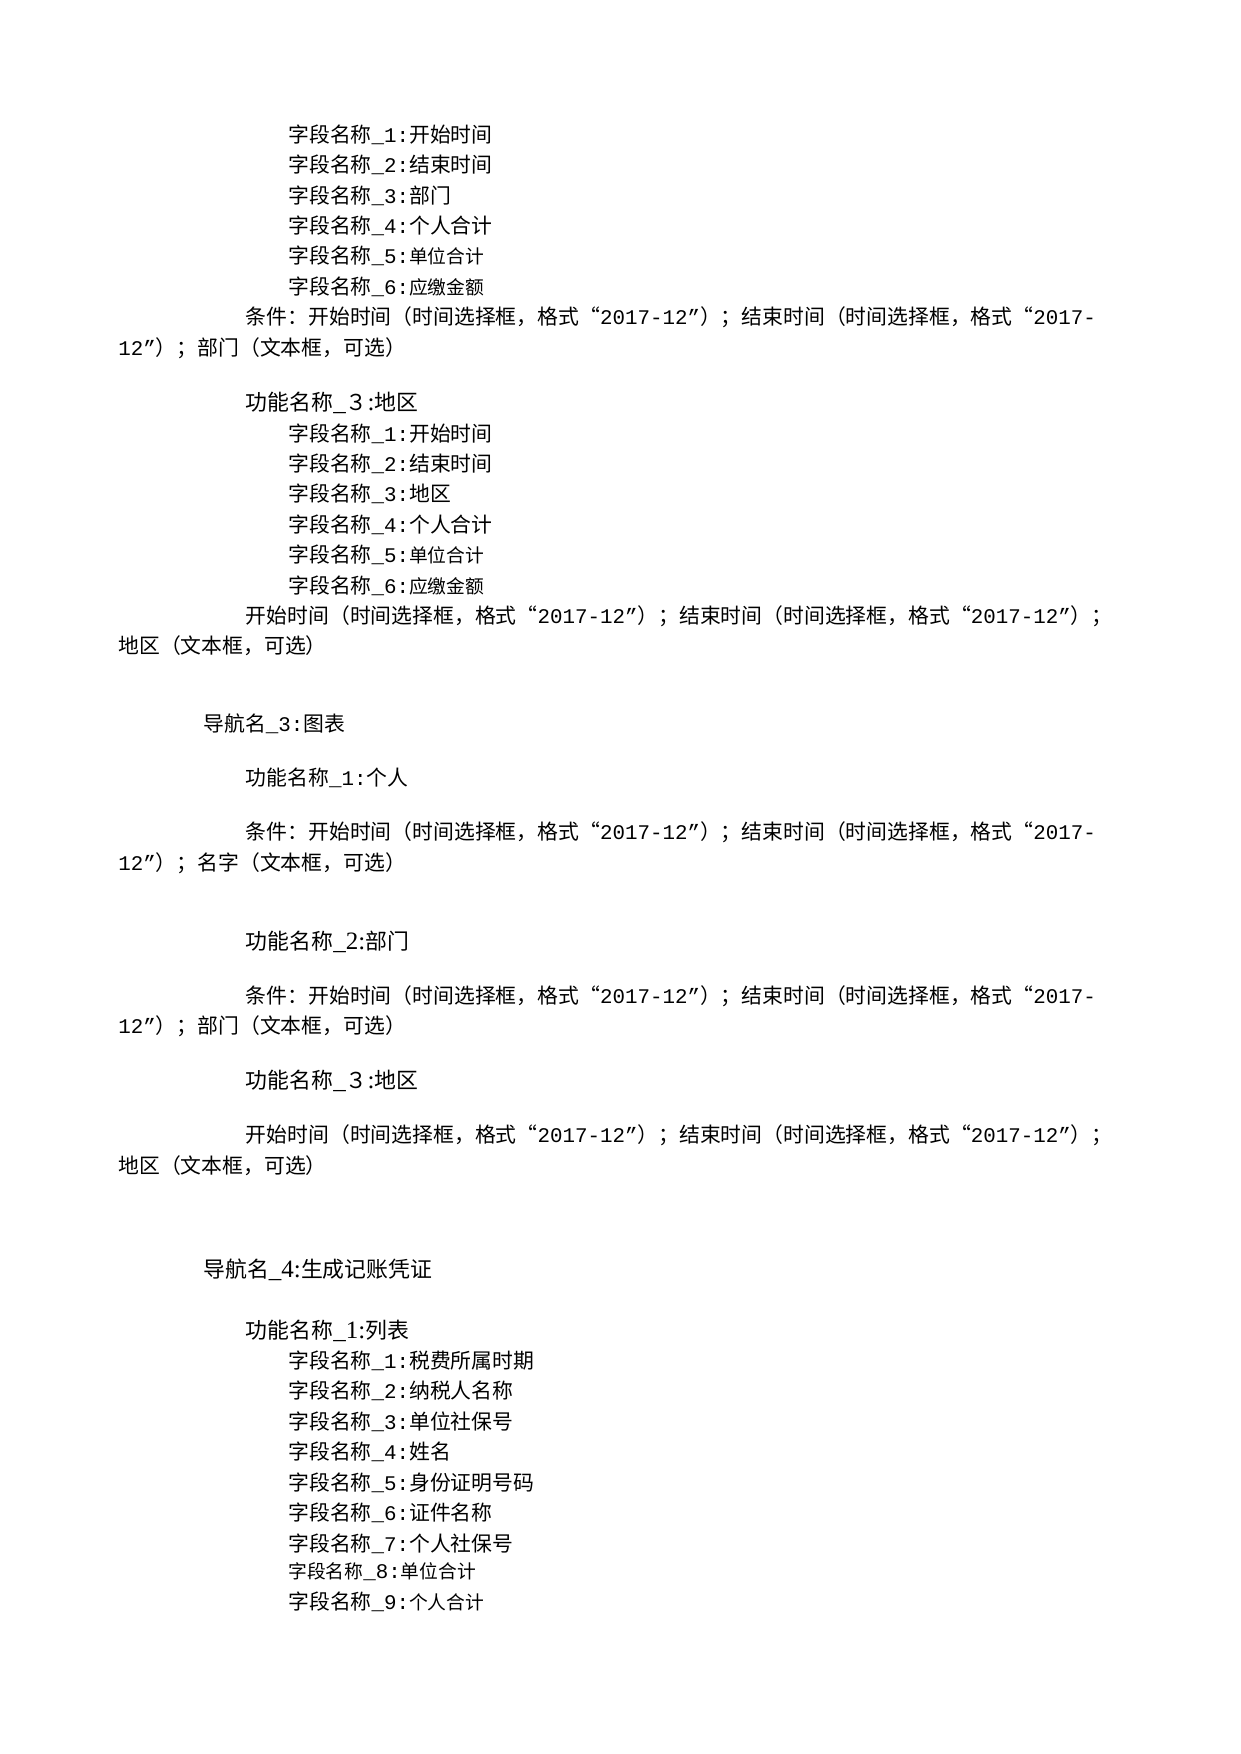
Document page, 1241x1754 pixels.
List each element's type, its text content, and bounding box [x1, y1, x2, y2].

text 功能名称_2:部门 [118, 924, 1122, 955]
text 字段名称_5:身份证明号码 [118, 1466, 1122, 1496]
text 字段名称_7:个人社保号 [118, 1527, 1122, 1557]
text 字段名称_1:开始时间 [118, 417, 1122, 447]
text 字段名称_2:纳税人名称 [118, 1375, 1122, 1405]
text 字段名称_4:个人合计 [118, 508, 1122, 538]
text 字段名称_3:部门 [118, 179, 1122, 209]
text 字段名称_3:单位社保号 [118, 1405, 1122, 1436]
text 功能名称_1:列表 [118, 1313, 1122, 1344]
text 条件：开始时间（时间选择框，格式“2017-12”）；结束时间（时间选择框，格式“2017-12”）；部门（文本框，可选） [118, 979, 1122, 1040]
text 字段名称_6:应缴金额 [118, 569, 1122, 599]
text 字段名称_2:结束时间 [118, 148, 1122, 179]
text 字段名称_4:姓名 [118, 1436, 1122, 1466]
text 导航名_3:图表 [118, 707, 1122, 738]
text 功能名称_３:地区 [118, 385, 1122, 417]
text 字段名称_5:单位合计 [118, 240, 1122, 270]
text 导航名_4:生成记账凭证 [118, 1252, 1122, 1284]
text 条件：开始时间（时间选择框，格式“2017-12”）；结束时间（时间选择框，格式“2017-12”）；部门（文本框，可选） [118, 301, 1122, 361]
text 字段名称_9:个人合计 [118, 1585, 1122, 1616]
text 字段名称_8:单位合计 [118, 1557, 1122, 1585]
text 字段名称_5:单位合计 [118, 538, 1122, 569]
text 功能名称_３:地区 [118, 1063, 1122, 1095]
text 开始时间（时间选择框，格式“2017-12”）；结束时间（时间选择框，格式“2017-12”）；地区（文本框，可选） [118, 1119, 1122, 1179]
text 开始时间（时间选择框，格式“2017-12”）；结束时间（时间选择框，格式“2017-12”）；地区（文本框，可选） [118, 599, 1122, 660]
text 字段名称_4:个人合计 [118, 209, 1122, 240]
text 功能名称_1:个人 [118, 761, 1122, 792]
text 字段名称_3:地区 [118, 478, 1122, 508]
text 条件：开始时间（时间选择框，格式“2017-12”）；结束时间（时间选择框，格式“2017-12”）；名字（文本框，可选） [118, 816, 1122, 876]
text 字段名称_1:税费所属时期 [118, 1344, 1122, 1375]
text 字段名称_6:应缴金额 [118, 270, 1122, 301]
text 字段名称_6:证件名称 [118, 1496, 1122, 1527]
text 字段名称_1:开始时间 [118, 118, 1122, 148]
text 字段名称_2:结束时间 [118, 447, 1122, 478]
